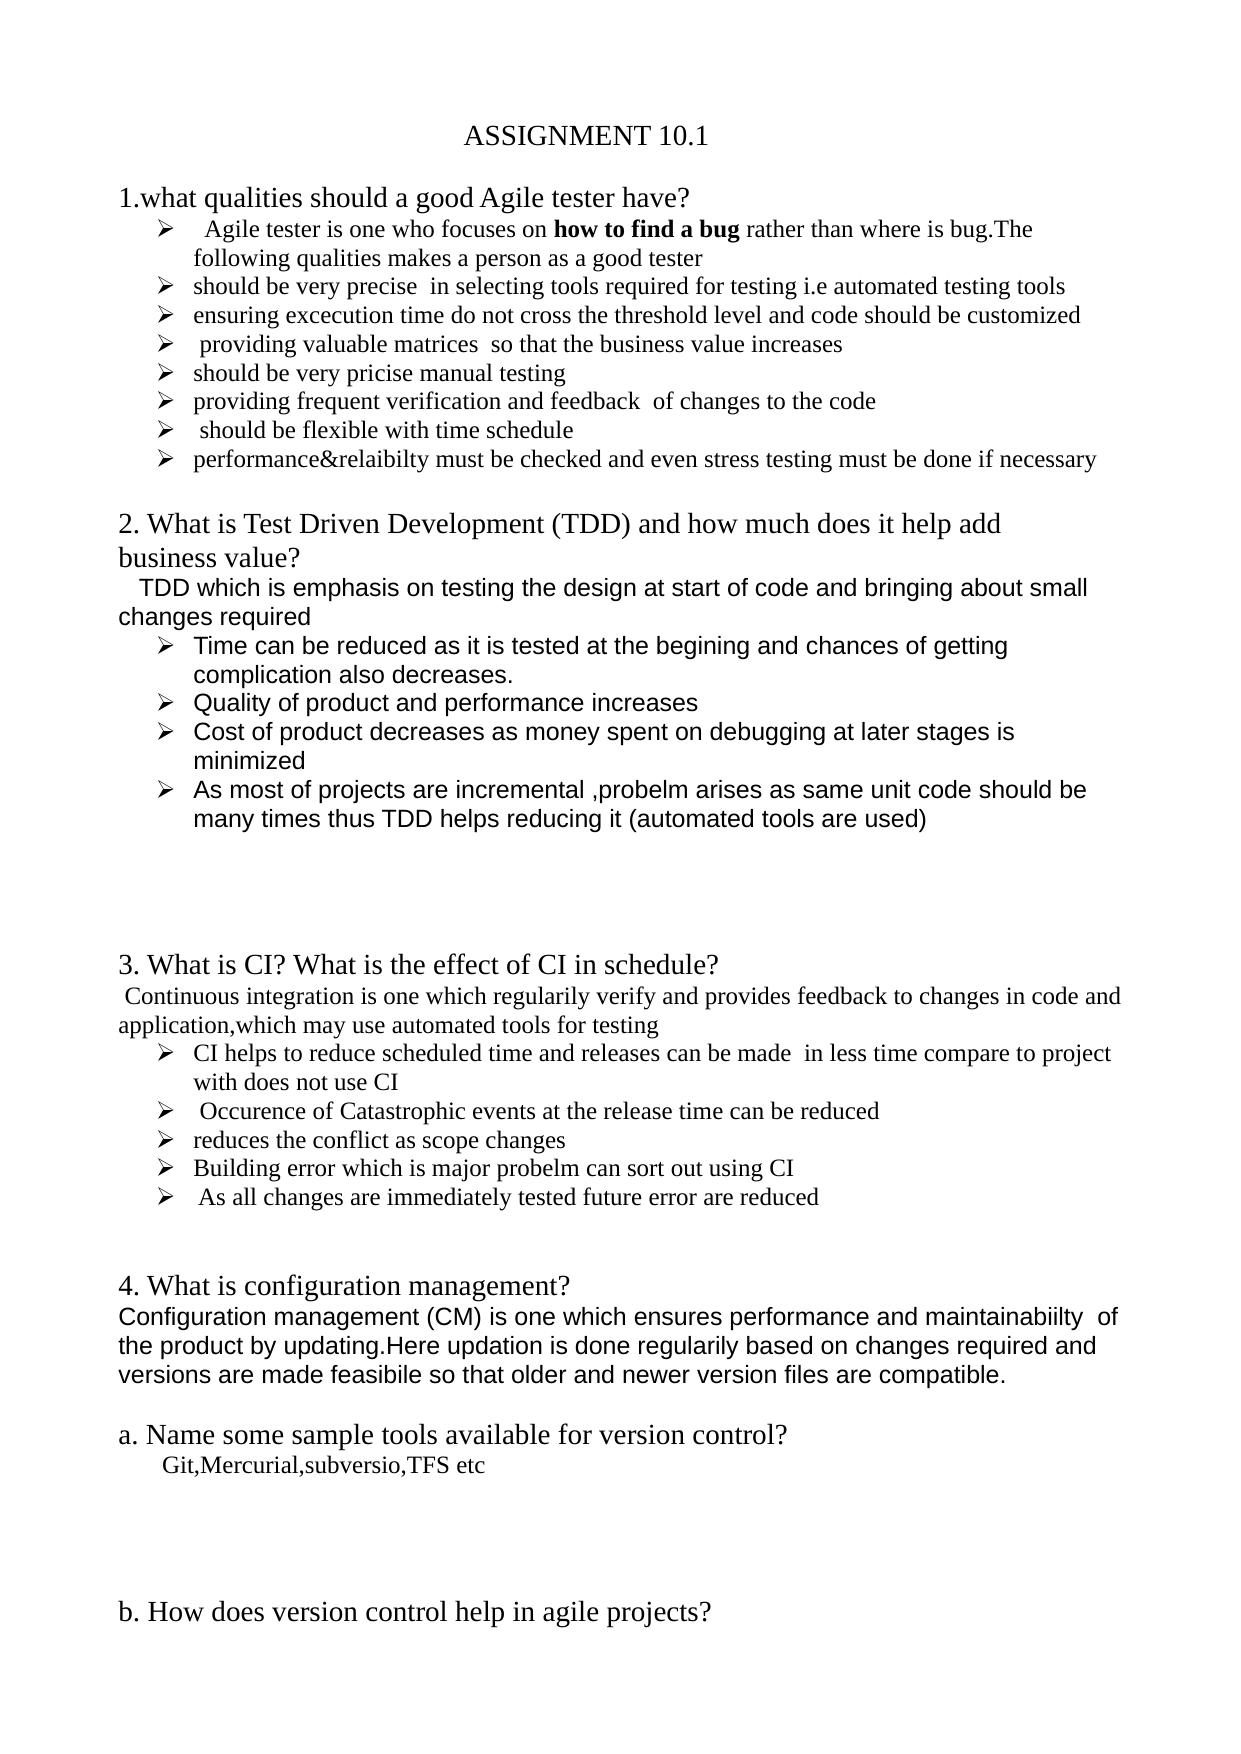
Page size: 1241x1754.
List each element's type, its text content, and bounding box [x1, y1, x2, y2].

list reduces the conflict as scope changes [156, 1125, 1122, 1153]
text business value? [118, 540, 1122, 573]
list Time can be reduced as it is tested at the begining and chances of getting complication also decreases. [156, 631, 1122, 688]
list Agile tester is one who focuses on how to find a bug rather than where is bug.The following qualities makes a person as a good tester [156, 214, 1122, 271]
text ASSIGNMENT 10.1 [118, 118, 1122, 152]
list should be very pricise manual testing [156, 358, 1122, 386]
list should be flexible with time schedule [156, 415, 1122, 444]
text 1.what qualities should a good Agile tester have? [118, 180, 1122, 214]
text b. How does version control help in agile projects? [118, 1594, 1122, 1628]
text Configuration management (CM) is one which ensures performance and maintainabiilty of the product by updating.Here updation is done regularily based on changes required and versions are made feasibile so that older and newer version files are compatible. [118, 1302, 1122, 1388]
list Building error which is major probelm can sort out using CI [156, 1153, 1122, 1182]
list Occurence of Catastrophic events at the release time can be reduced [156, 1096, 1122, 1125]
text a. Name some sample tools available for version control? [118, 1417, 1122, 1451]
list Cost of product decreases as money spent on debugging at later stages is minimized [156, 717, 1122, 775]
list ensuring excecution time do not cross the threshold level and code should be customized [156, 300, 1122, 329]
text TDD which is emphasis on testing the design at start of code and bringing about small changes required [118, 573, 1122, 631]
list providing valuable matrices so that the business value increases [156, 329, 1122, 358]
text Continuous integration is one which regularily verify and provides feedback to changes in code and [118, 981, 1122, 1010]
list CI helps to reduce scheduled time and releases can be made in less time compare to project with does not use CI [156, 1038, 1122, 1096]
list should be very precise in selecting tools required for testing i.e automated testing tools [156, 271, 1122, 300]
text Git,Mercurial,subversio,TFS etc [118, 1451, 1122, 1479]
text application,which may use automated tools for testing [118, 1010, 1122, 1038]
list As most of projects are incremental ,probelm arises as same unit code should be many times thus TDD helps reducing it (automated tools are used) [156, 775, 1122, 832]
text 4. What is configuration management? [118, 1268, 1122, 1302]
list providing frequent verification and feedback of changes to the code [156, 386, 1122, 415]
list performance&relaibilty must be checked and even stress testing must be done if necessary [156, 444, 1122, 473]
list Quality of product and performance increases [156, 688, 1122, 717]
text 3. What is CI? What is the effect of CI in schedule? [118, 947, 1122, 981]
text 2. What is Test Driven Development (TDD) and how much does it help add [118, 506, 1122, 540]
list As all changes are immediately tested future error are reduced [156, 1182, 1122, 1211]
